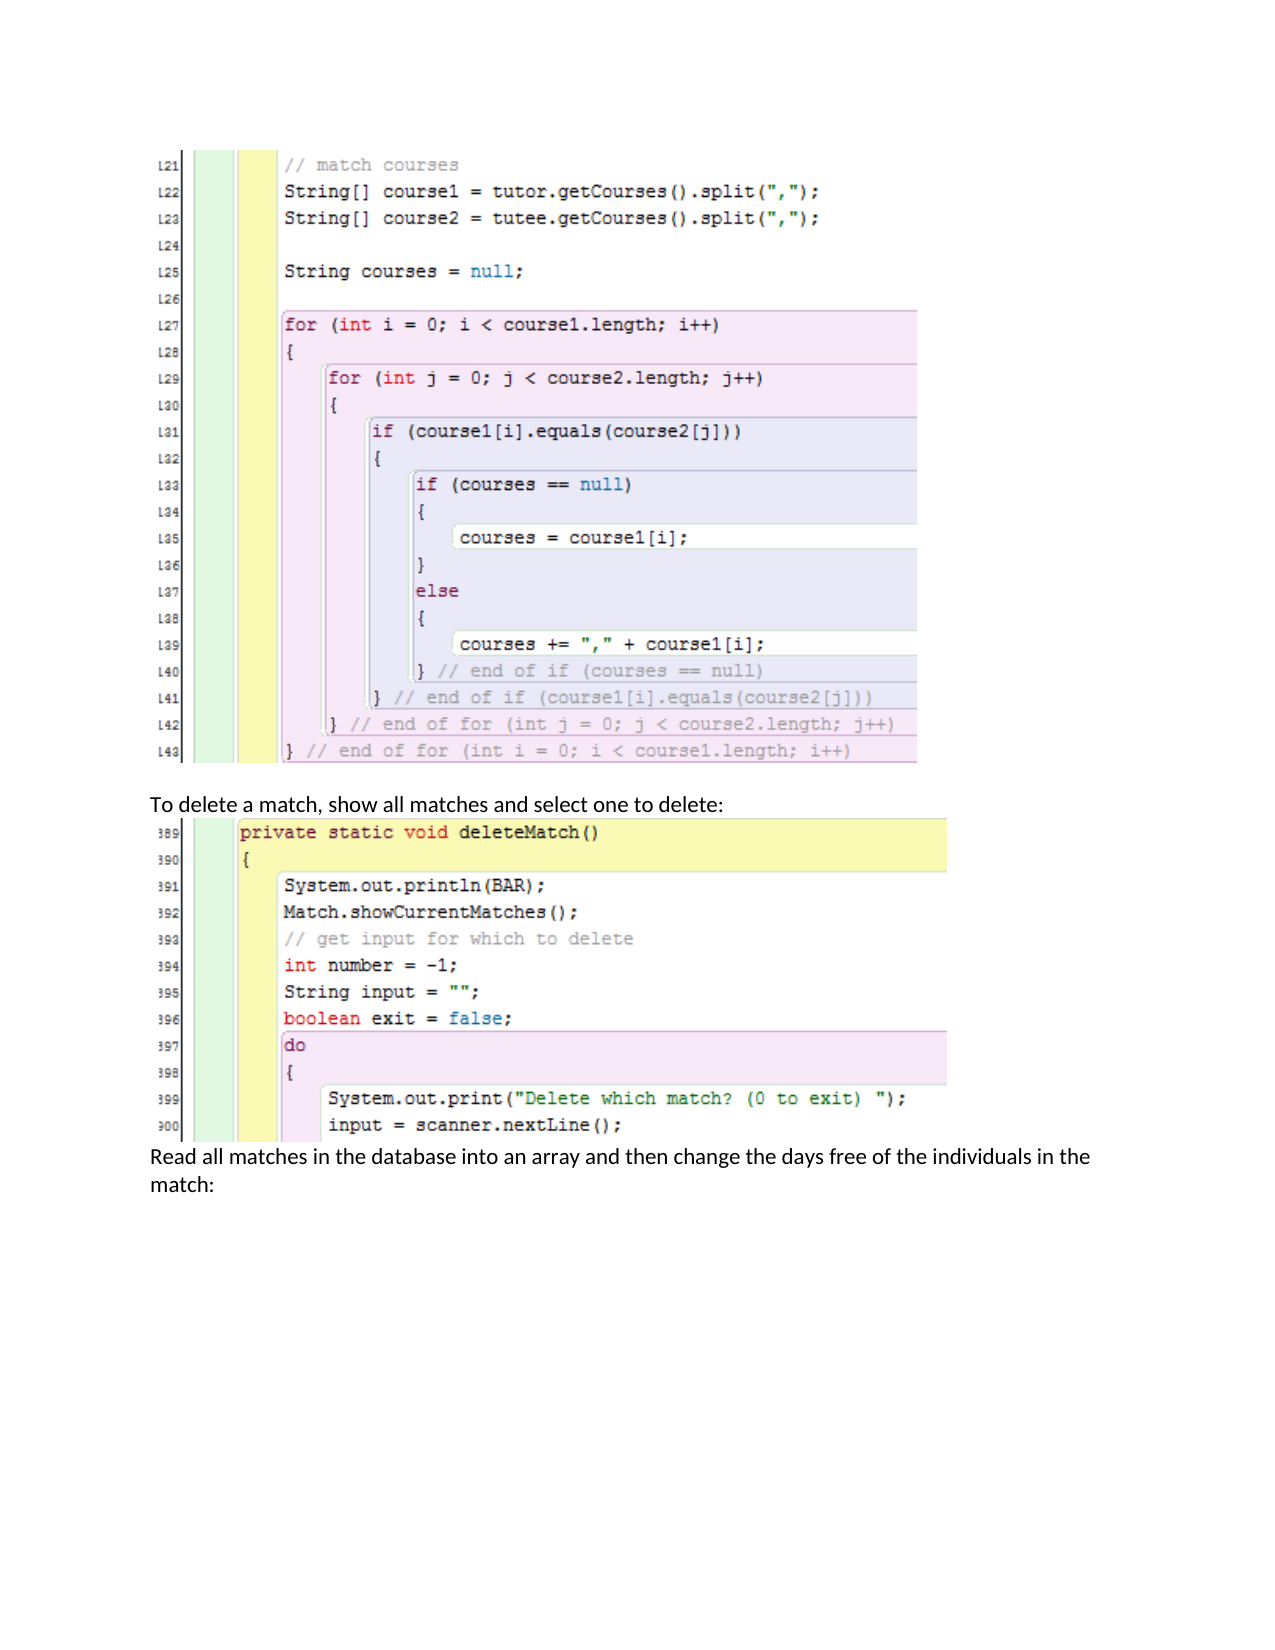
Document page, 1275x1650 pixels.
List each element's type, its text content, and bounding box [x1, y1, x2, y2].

text Read all matches in the database into an array and then change the days free of the individuals in the match: [150, 1142, 1125, 1198]
text To delete a match, show all matches and select one to delete: [150, 791, 1125, 818]
